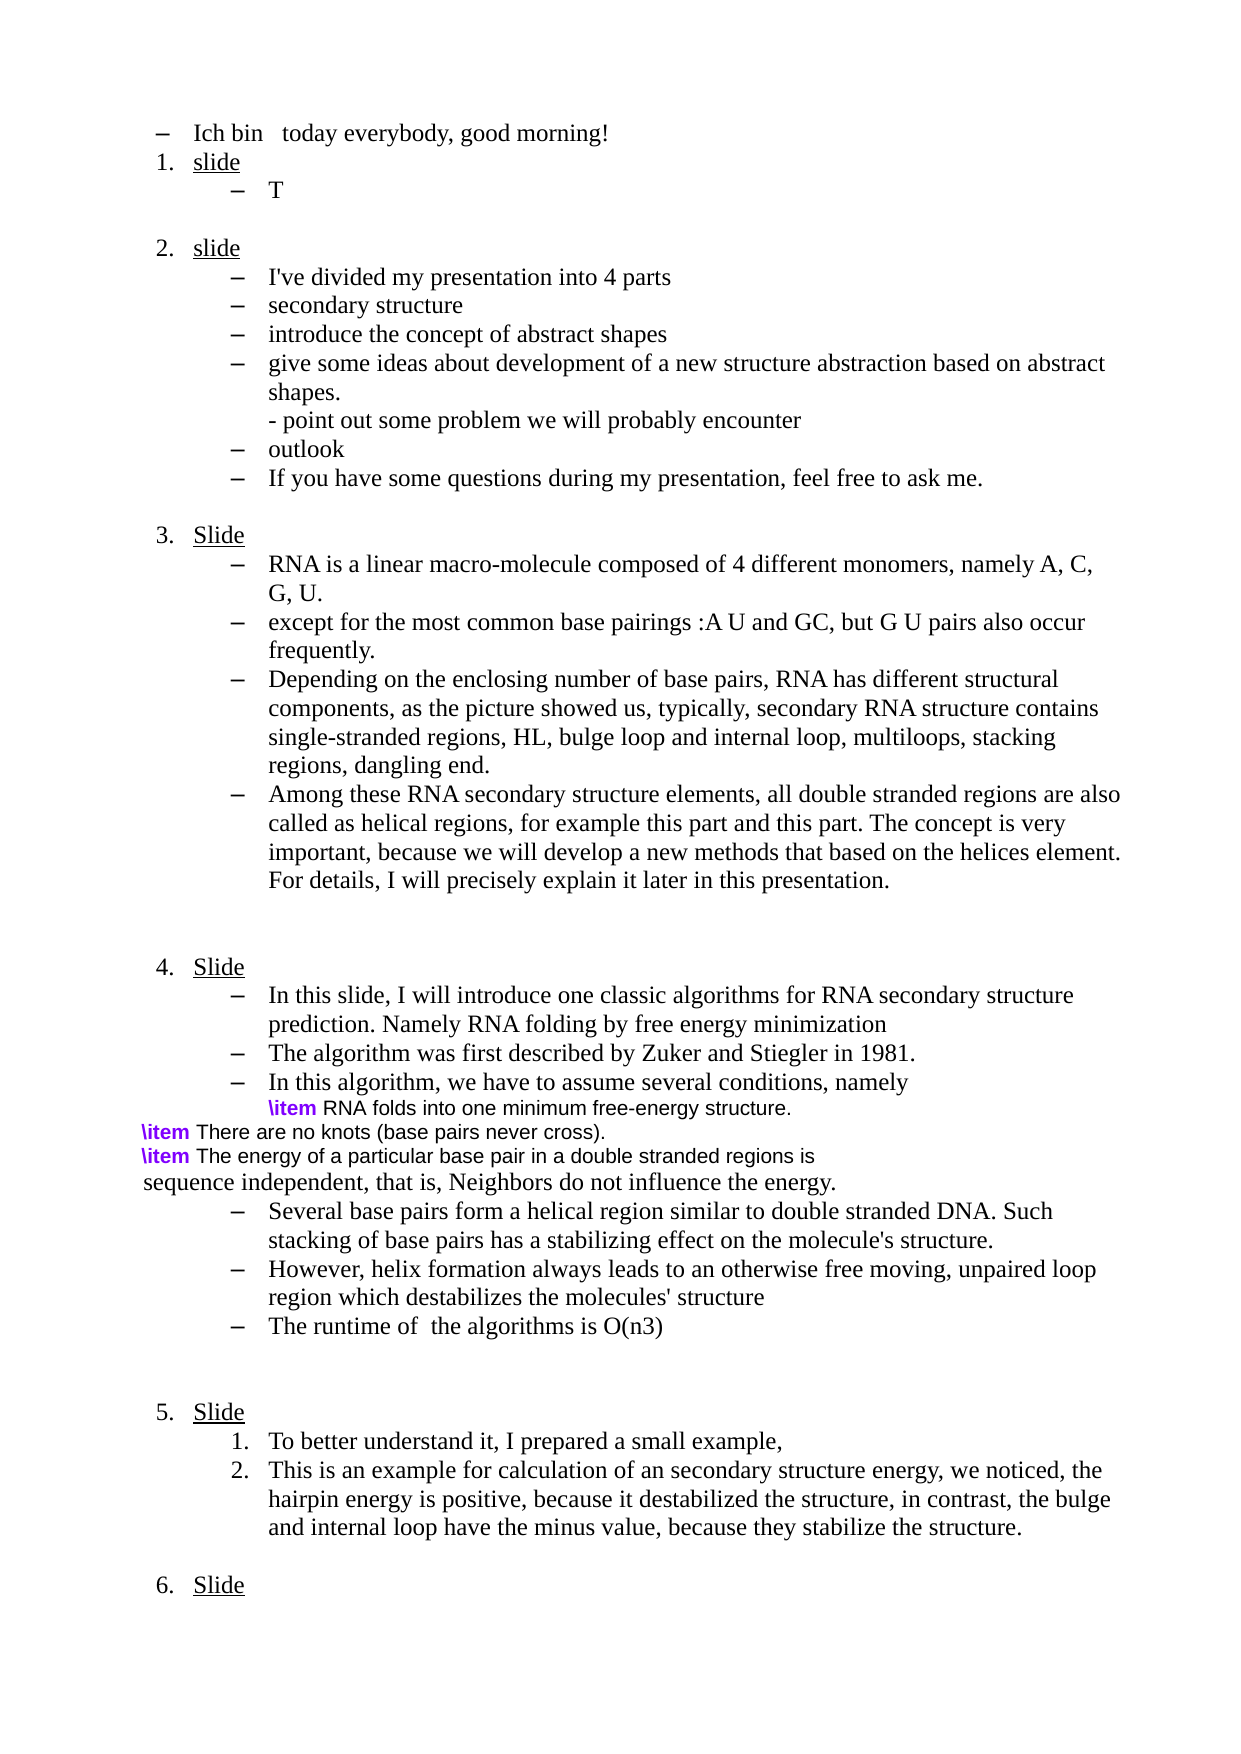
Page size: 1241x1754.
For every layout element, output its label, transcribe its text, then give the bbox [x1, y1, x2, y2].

list Slide [156, 1397, 1122, 1426]
list introduce the concept of abstract shapes [231, 319, 1122, 348]
list I've divided my presentation into 4 parts [231, 262, 1122, 291]
list slide [156, 147, 1122, 176]
text \item The energy of a particular base pair in a double stranded regions is [118, 1143, 1122, 1167]
text \item There are no knots (base pairs never cross). [118, 1119, 1122, 1143]
list Slide [156, 521, 1122, 549]
list This is an example for calculation of an secondary structure energy, we noticed, the hairpin energy is positive, because it destabilized the structure, in contrast, the bulge and internal loop have the minus value, because they stabilize the structure. [231, 1455, 1122, 1541]
list The algorithm was first described by Zuker and Stiegler in 1981. [231, 1038, 1122, 1067]
list Slide [156, 1570, 1122, 1599]
list However, helix formation always leads to an otherwise free moving, unpaired loop region which destabilizes the molecules' structure [231, 1254, 1122, 1311]
list The runtime of the algorithms is O(n3) [231, 1311, 1122, 1340]
list except for the most common base pairings :A U and GC, but G U pairs also occur frequently. [231, 607, 1122, 664]
list give some ideas about development of a new structure abstraction based on abstract shapes. [231, 348, 1122, 406]
list RNA is a linear macro-molecule composed of 4 different monomers, namely A, C, G, U. [231, 549, 1122, 607]
list Ich bin today everybody, good morning! [156, 118, 1122, 147]
list - point out some problem we will probably encounter [231, 406, 1122, 434]
list To better understand it, I prepared a small example, [231, 1426, 1122, 1455]
text sequence independent, that is, Neighbors do not influence the energy. [118, 1167, 1122, 1196]
list secondary structure [231, 291, 1122, 319]
list If you have some questions during my presentation, feel free to ask me. [231, 463, 1122, 492]
list Slide [156, 952, 1122, 981]
list outlook [231, 434, 1122, 463]
list Several base pairs form a helical region similar to double stranded DNA. Such stacking of base pairs has a stabilizing effect on the molecule's structure. [231, 1196, 1122, 1254]
list T [231, 176, 1122, 204]
list \item RNA folds into one minimum free-energy structure. [231, 1096, 1122, 1119]
list Among these RNA secondary structure elements, all double stranded regions are also called as helical regions, for example this part and this part. The concept is very important, because we will develop a new methods that based on the helices element. For details, I will precisely explain it later in this presentation. [231, 779, 1122, 894]
list slide [156, 233, 1122, 262]
list In this algorithm, we have to assume several conditions, namely [231, 1067, 1122, 1096]
list Depending on the enclosing number of base pairs, RNA has different structural components, as the picture showed us, typically, secondary RNA structure contains single-stranded regions, HL, bulge loop and internal loop, multiloops, stacking regions, dangling end. [231, 664, 1122, 779]
list In this slide, I will introduce one classic algorithms for RNA secondary structure prediction. Namely RNA folding by free energy minimization [231, 981, 1122, 1038]
